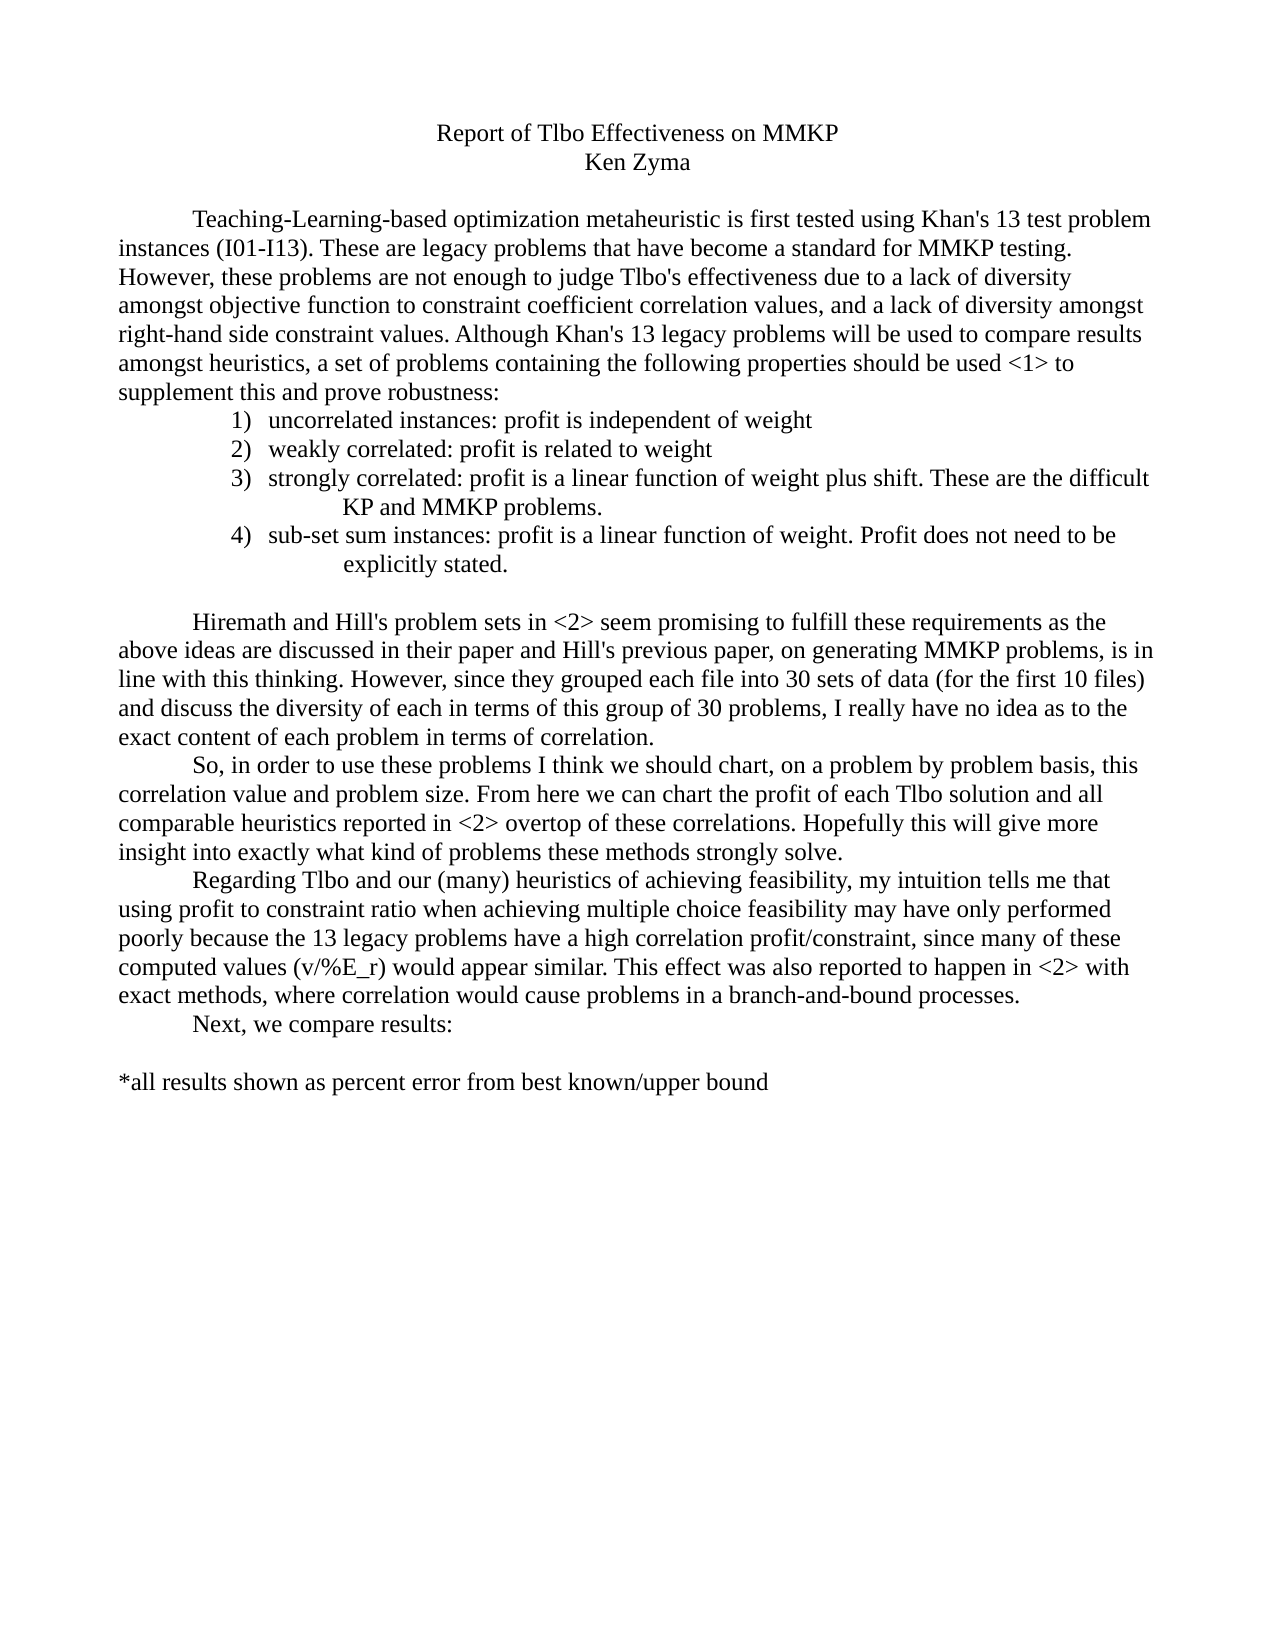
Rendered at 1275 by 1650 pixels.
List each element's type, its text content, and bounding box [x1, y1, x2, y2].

list sub-set sum instances: profit is a linear function of weight. Profit does not need to be [231, 521, 1157, 549]
list explicitly stated. [306, 549, 1157, 578]
text Ken Zyma [118, 147, 1157, 176]
text Next, we compare results: [118, 1009, 1157, 1038]
list strongly correlated: profit is a linear function of weight plus shift. These are the difficult KP and MMKP problems. [231, 463, 1157, 521]
text So, in order to use these problems I think we should chart, on a problem by problem basis, this correlation value and problem size. From here we can chart the profit of each Tlbo solution and all comparable heuristics reported in <2> overtop of these correlations. Hopefully this will give more insight into exactly what kind of problems these methods strongly solve. [118, 751, 1157, 866]
text Regarding Tlbo and our (many) heuristics of achieving feasibility, my intuition tells me that using profit to constraint ratio when achieving multiple choice feasibility may have only performed poorly because the 13 legacy problems have a high correlation profit/constraint, since many of these computed values (v/%E_r) would appear similar. This effect was also reported to happen in <2> with exact methods, where correlation would cause problems in a branch-and-bound processes. [118, 866, 1157, 1009]
text Report of Tlbo Effectiveness on MMKP [118, 118, 1157, 147]
text Teaching-Learning-based optimization metaheuristic is first tested using Khan's 13 test problem instances (I01-I13). These are legacy problems that have become a standard for MMKP testing. However, these problems are not enough to judge Tlbo's effectiveness due to a lack of diversity amongst objective function to constraint coefficient correlation values, and a lack of diversity amongst right-hand side constraint values. Although Khan's 13 legacy problems will be used to compare results amongst heuristics, a set of problems containing the following properties should be used <1> to supplement this and prove robustness: [118, 204, 1157, 406]
text Hiremath and Hill's problem sets in <2> seem promising to fulfill these requirements as the above ideas are discussed in their paper and Hill's previous paper, on generating MMKP problems, is in line with this thinking. However, since they grouped each file into 30 sets of data (for the first 10 files) and discuss the diversity of each in terms of this group of 30 problems, I really have no idea as to the exact content of each problem in terms of correlation. [118, 607, 1157, 751]
list uncorrelated instances: profit is independent of weight [231, 406, 1157, 434]
list weakly correlated: profit is related to weight [231, 434, 1157, 463]
text *all results shown as percent error from best known/upper bound [118, 1067, 1157, 1096]
